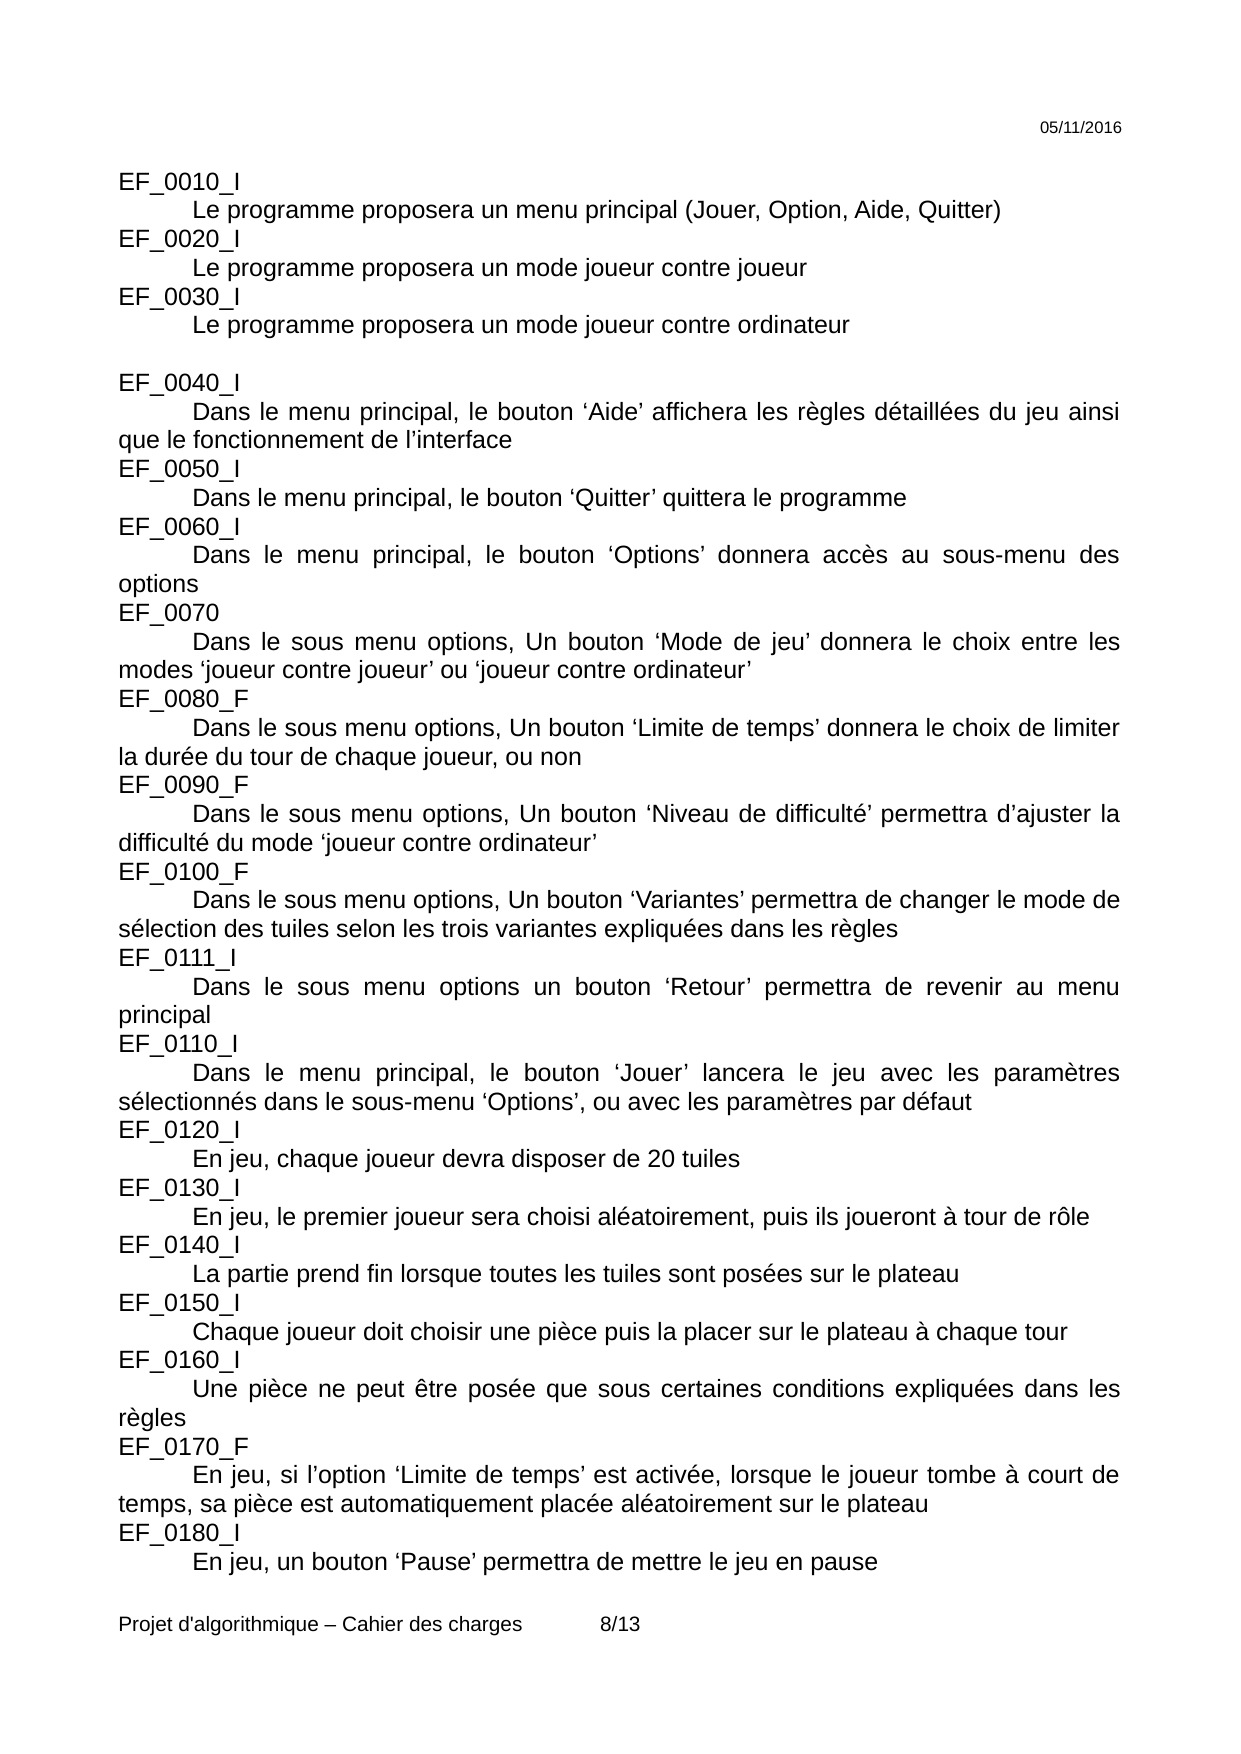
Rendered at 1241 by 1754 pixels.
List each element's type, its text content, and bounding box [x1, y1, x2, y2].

text EF_0160_I [118, 1346, 1122, 1374]
text EF_0100_F [118, 857, 1122, 886]
text Dans le menu principal, le bouton ‘Jouer’ lancera le jeu avec les paramètres sélectionnés dans le sous-menu ‘Options’, ou avec les paramètres par défaut [118, 1058, 1122, 1116]
text Dans le menu principal, le bouton ‘Aide’ affichera les règles détaillées du jeu ainsi que le fonctionnement de l’interface [118, 397, 1122, 454]
text EF_0140_I [118, 1231, 1122, 1259]
text Dans le menu principal, le bouton ‘Options’ donnera accès au sous-menu des options [118, 541, 1122, 598]
text EF_0180_I [118, 1518, 1122, 1547]
text Une pièce ne peut être posée que sous certaines conditions expliquées dans les règles [118, 1374, 1122, 1432]
text EF_0110_I [118, 1029, 1122, 1058]
text EF_0150_I [118, 1288, 1122, 1317]
text En jeu, un bouton ‘Pause’ permettra de mettre le jeu en pause [118, 1547, 1122, 1576]
text Le programme proposera un menu principal (Jouer, Option, Aide, Quitter) [118, 196, 1122, 224]
text EF_0020_I [118, 224, 1122, 253]
text Dans le sous menu options, Un bouton ‘Mode de jeu’ donnera le choix entre les modes ‘joueur contre joueur’ ou ‘joueur contre ordinateur’ [118, 627, 1122, 684]
text Le programme proposera un mode joueur contre joueur [118, 253, 1122, 282]
text EF_0060_I [118, 512, 1122, 541]
text Dans le sous menu options, Un bouton ‘Niveau de difficulté’ permettra d’ajuster la difficulté du mode ‘joueur contre ordinateur’ [118, 799, 1122, 857]
text EF_0010_I [118, 167, 1122, 196]
text Le programme proposera un mode joueur contre ordinateur [118, 311, 1122, 339]
text Dans le sous menu options un bouton ‘Retour’ permettra de revenir au menu principal [118, 972, 1122, 1029]
text Dans le sous menu options, Un bouton ‘Variantes’ permettra de changer le mode de sélection des tuiles selon les trois variantes expliquées dans les règles [118, 886, 1122, 943]
text La partie prend fin lorsque toutes les tuiles sont posées sur le plateau [118, 1259, 1122, 1288]
text EF_0090_F [118, 771, 1122, 799]
text Dans le menu principal, le bouton ‘Quitter’ quittera le programme [118, 483, 1122, 512]
text En jeu, chaque joueur devra disposer de 20 tuiles [118, 1144, 1122, 1173]
text EF_0130_I [118, 1173, 1122, 1202]
text Chaque joueur doit choisir une pièce puis la placer sur le plateau à chaque tour [118, 1317, 1122, 1346]
text EF_0040_I [118, 368, 1122, 397]
text EF_0030_I [118, 282, 1122, 311]
text EF_0120_I [118, 1116, 1122, 1144]
text EF_0111_I [118, 943, 1122, 972]
text Dans le sous menu options, Un bouton ‘Limite de temps’ donnera le choix de limiter la durée du tour de chaque joueur, ou non [118, 713, 1122, 771]
text EF_0080_F [118, 684, 1122, 713]
text EF_0050_I [118, 454, 1122, 483]
text En jeu, si l’option ‘Limite de temps’ est activée, lorsque le joueur tombe à court de temps, sa pièce est automatiquement placée aléatoirement sur le plateau [118, 1461, 1122, 1518]
text EF_0070 [118, 598, 1122, 627]
text EF_0170_F [118, 1432, 1122, 1461]
text En jeu, le premier joueur sera choisi aléatoirement, puis ils joueront à tour de rôle [118, 1202, 1122, 1231]
